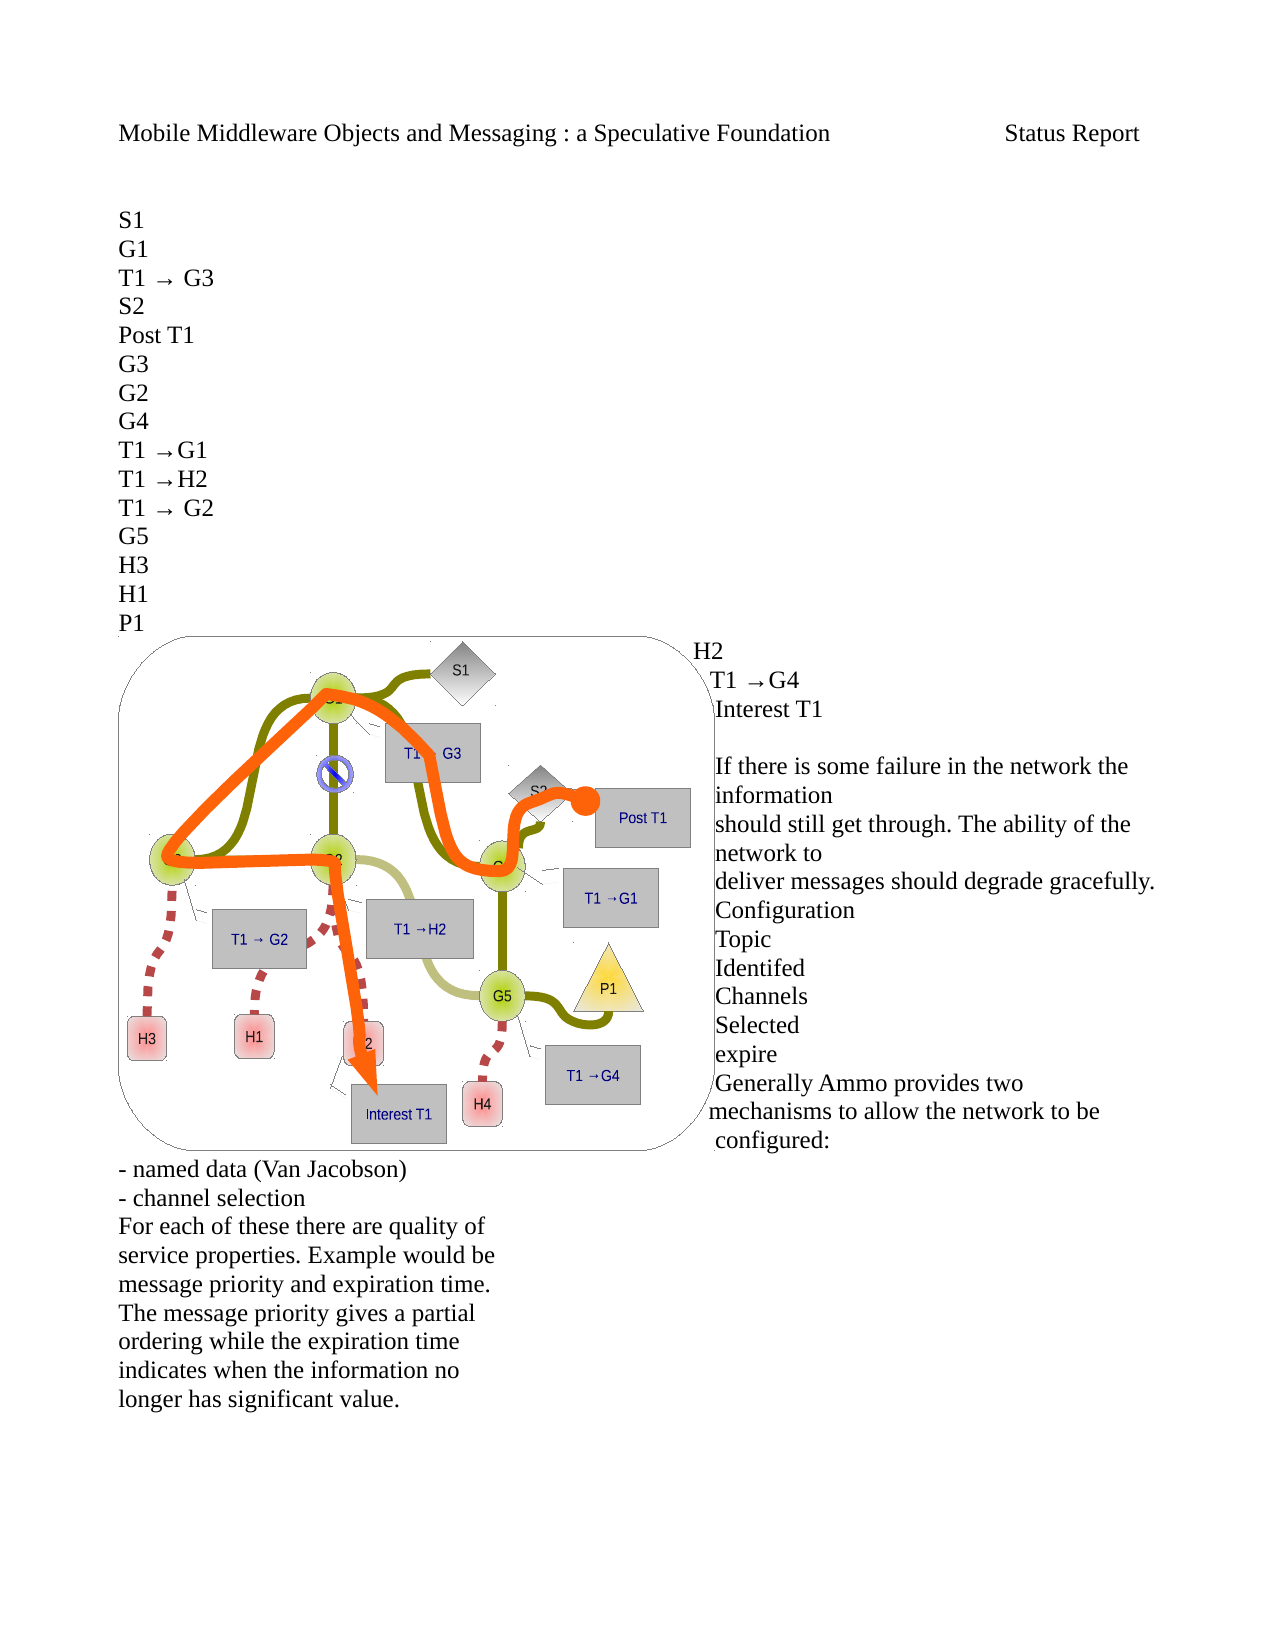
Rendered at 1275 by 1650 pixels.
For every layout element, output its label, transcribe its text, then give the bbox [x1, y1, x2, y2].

text should still get through. The ability of the network to [715, 809, 1157, 866]
text [629, 981, 714, 1010]
text T1 →G4 [476, 665, 1157, 694]
text [349, 924, 366, 953]
text [518, 1010, 714, 1039]
text H1 [118, 579, 1157, 608]
text [119, 953, 259, 981]
text [659, 895, 714, 924]
text expire [715, 1039, 1157, 1068]
text G5 [118, 521, 1157, 550]
text [185, 866, 328, 895]
text [118, 694, 297, 723]
text Selected [715, 1010, 1157, 1039]
text S1 [118, 205, 1157, 234]
text [228, 809, 329, 855]
text [119, 981, 350, 1010]
text [119, 895, 204, 924]
text Channels [715, 981, 1157, 1010]
text [522, 981, 588, 1010]
text [119, 1010, 142, 1039]
text [275, 703, 307, 723]
text [343, 866, 403, 895]
text indicates when the information no [118, 1355, 1157, 1384]
text [507, 924, 714, 953]
text Topic [715, 924, 1157, 953]
text message priority and expiration time. [118, 1269, 1157, 1298]
text [447, 809, 512, 861]
text T1 → G2 [118, 493, 1157, 521]
text [187, 809, 241, 855]
text [331, 1068, 367, 1096]
text [152, 1010, 249, 1039]
text Generally Ammo provides two [641, 1068, 1157, 1096]
text [119, 809, 196, 866]
text [339, 1057, 353, 1068]
text [190, 895, 336, 924]
text [441, 751, 714, 809]
text Interest T1 [384, 694, 1157, 723]
text [394, 676, 449, 694]
text [364, 1010, 524, 1039]
text - channel selection [118, 1183, 1157, 1211]
text [261, 953, 345, 981]
text [360, 981, 482, 1010]
text - named data (Van Jacobson) [118, 1154, 1157, 1183]
text [615, 953, 714, 981]
text [507, 895, 563, 924]
text longer has significant value. [118, 1384, 1157, 1413]
text [119, 924, 212, 953]
text H3 [118, 550, 1157, 579]
text Post T1 [118, 320, 1157, 349]
text [307, 924, 341, 953]
text mechanisms to allow the network to be [500, 1096, 1157, 1125]
text configured: [118, 1125, 1157, 1154]
text [118, 665, 438, 694]
text T1 →H2 [118, 464, 1157, 493]
text ordering while the expiration time [118, 1326, 1157, 1355]
text Configuration [715, 895, 1157, 924]
text [259, 1010, 352, 1039]
text [377, 1039, 714, 1068]
text deliver messages should degrade gracefully. [715, 866, 1157, 895]
text [507, 953, 602, 981]
text If there is some failure in the network the information [715, 751, 1157, 809]
text [252, 751, 329, 809]
text [377, 1068, 545, 1096]
text H2 [118, 636, 1157, 665]
text The message priority gives a partial [118, 1298, 1157, 1326]
text G3 [118, 349, 1157, 378]
text [118, 1096, 351, 1125]
text G2 [118, 378, 1157, 406]
text [119, 1039, 343, 1068]
text For each of these there are quality of [118, 1211, 1157, 1240]
text [414, 895, 498, 924]
text [507, 866, 714, 895]
text P1 [118, 608, 1157, 636]
text S2 [118, 291, 1157, 320]
text Identifed [715, 953, 1157, 981]
text [520, 809, 714, 866]
text [395, 866, 498, 895]
text T1 →G1 [118, 435, 1157, 464]
text [354, 953, 432, 981]
text [119, 866, 188, 895]
text T1 → G3 [118, 263, 1157, 291]
text [345, 895, 404, 924]
text [118, 1068, 340, 1096]
text [338, 751, 418, 809]
text [432, 953, 498, 981]
text [338, 809, 452, 866]
text G1 [118, 234, 1157, 263]
text service properties. Example would be [118, 1240, 1157, 1269]
text [474, 924, 498, 953]
text [119, 751, 253, 809]
text G4 [118, 406, 1157, 435]
text [352, 707, 385, 723]
